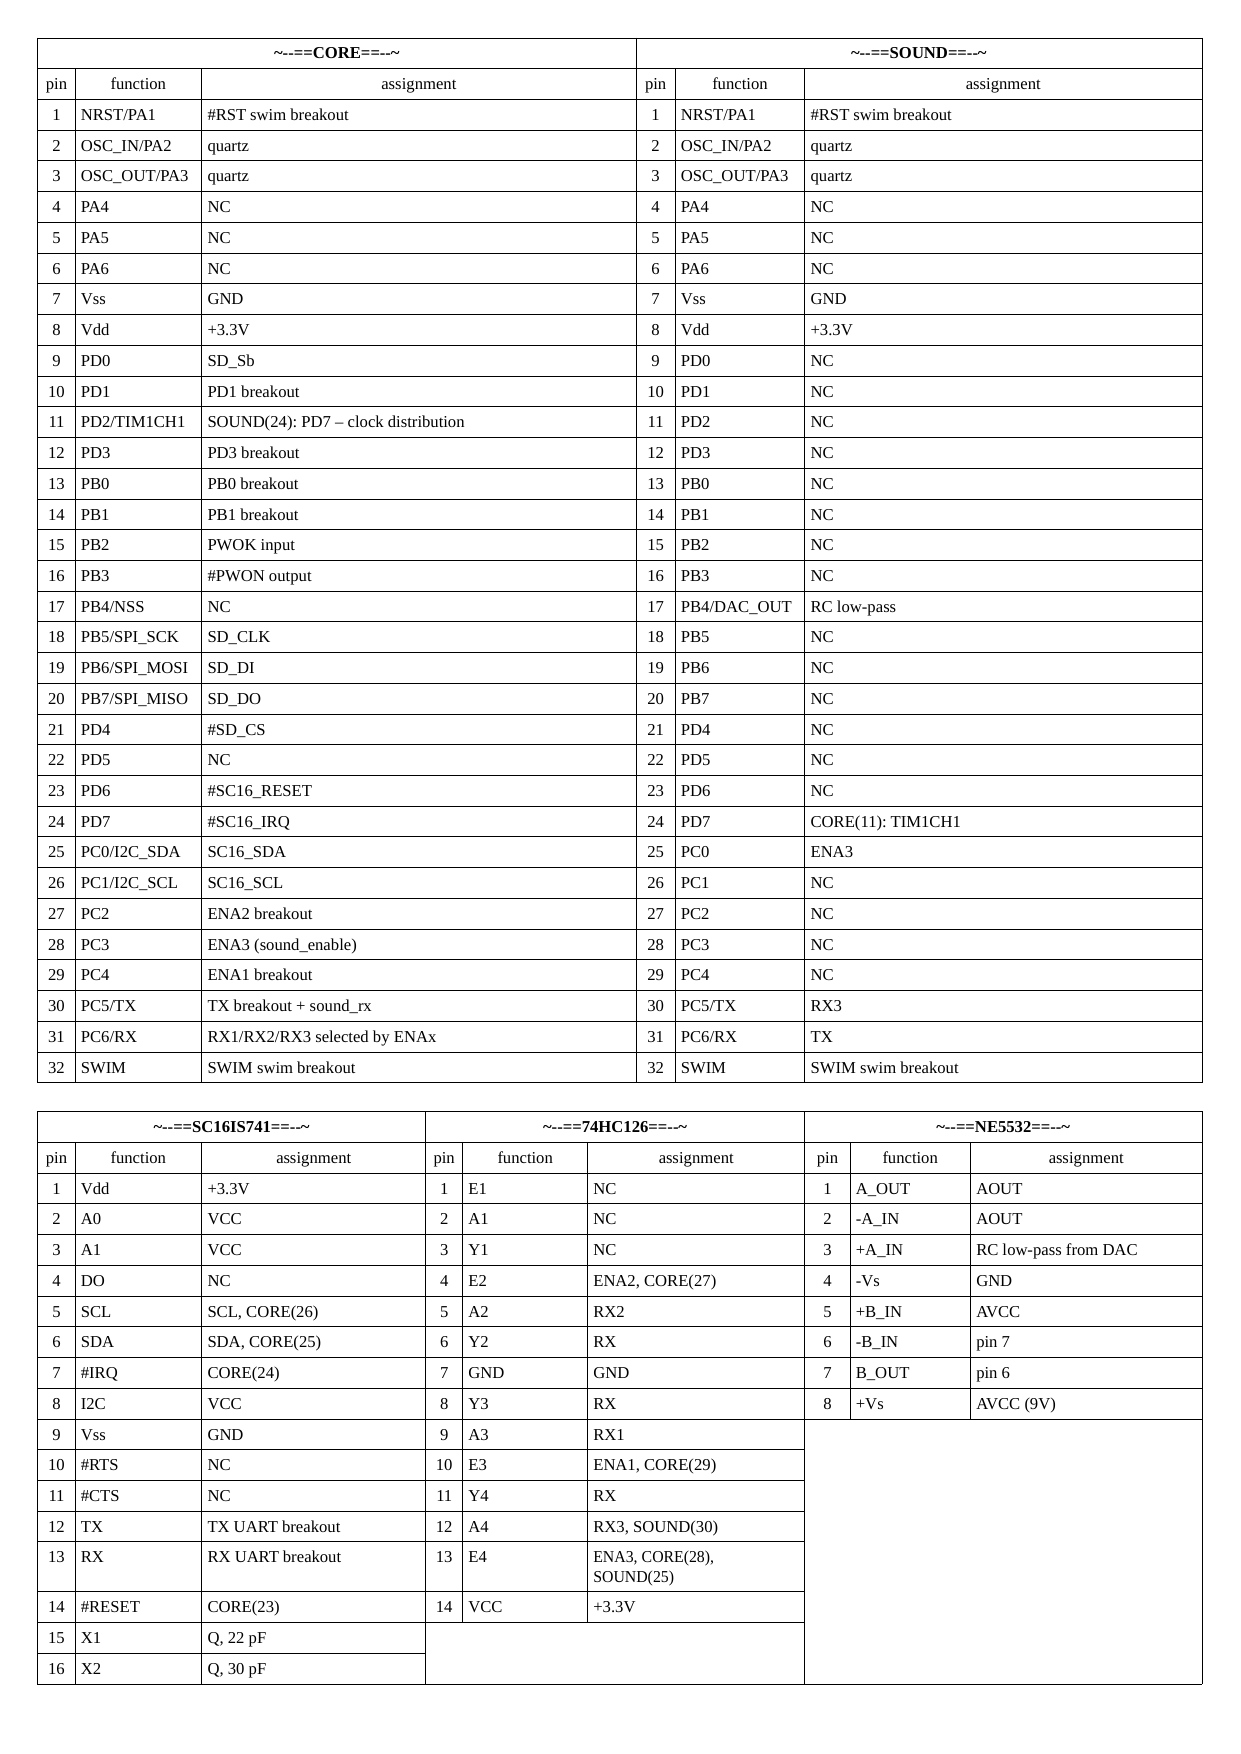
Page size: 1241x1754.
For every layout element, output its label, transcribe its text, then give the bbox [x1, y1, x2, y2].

table_cell 6 [637, 254, 675, 283]
table_cell PB6/SPI_MOSI [76, 653, 201, 683]
table_cell NC [202, 1481, 425, 1511]
table_cell 10 [38, 1450, 75, 1480]
table_cell 15 [637, 530, 675, 560]
table_cell +3.3V [202, 1174, 425, 1203]
table_cell 28 [38, 930, 75, 959]
table_cell 1 [38, 100, 75, 130]
table_cell 26 [38, 868, 75, 898]
table_cell 23 [637, 776, 675, 806]
table_cell #RESET [76, 1592, 201, 1622]
table_cell NRST/PA1 [76, 100, 201, 130]
table_cell 1 [426, 1174, 462, 1203]
table_cell 16 [38, 561, 75, 591]
table_cell GND [588, 1358, 804, 1388]
table_cell NC [805, 346, 1202, 376]
table_cell OSC_IN/PA2 [676, 131, 804, 160]
table_cell 3 [38, 161, 75, 191]
table_cell VCC [463, 1592, 587, 1622]
table_cell NC [588, 1174, 804, 1203]
table_cell 7 [426, 1358, 462, 1388]
table_cell pin [805, 1143, 850, 1173]
table_cell PC5/TX [76, 991, 201, 1021]
table_cell 4 [38, 1266, 75, 1296]
table_cell 22 [637, 745, 675, 775]
table_cell CORE(23) [202, 1592, 425, 1622]
table_cell #IRQ [76, 1358, 201, 1388]
table_cell pin 7 [971, 1327, 1202, 1357]
table_cell ENA2 breakout [202, 899, 636, 929]
table_cell 1 [38, 1174, 75, 1203]
table_header ~--==NE5532==--~ [805, 1112, 1202, 1142]
table_cell 32 [637, 1053, 675, 1082]
table_cell NC [805, 960, 1202, 990]
table_cell assignment [588, 1143, 804, 1173]
table_cell NC [805, 469, 1202, 498]
table_cell #PWON output [202, 561, 636, 591]
table_cell RX UART breakout [202, 1542, 425, 1591]
table_cell +Vs [851, 1389, 970, 1418]
table_cell NRST/PA1 [676, 100, 804, 130]
table_cell PB1 [76, 500, 201, 529]
table_cell PB0 breakout [202, 469, 636, 498]
table_cell PB0 [676, 469, 804, 498]
table_cell 27 [38, 899, 75, 929]
table_header ~--==74HC126==--~ [426, 1112, 804, 1142]
table_cell 3 [805, 1235, 850, 1265]
table_cell quartz [805, 161, 1202, 191]
table_cell NC [805, 254, 1202, 283]
table_cell B_OUT [851, 1358, 970, 1388]
table_cell NC [805, 530, 1202, 560]
table_cell SC16_SCL [202, 868, 636, 898]
table_cell #SC16_RESET [202, 776, 636, 806]
table_cell PC5/TX [676, 991, 804, 1021]
table_cell 10 [38, 377, 75, 406]
table_cell quartz [805, 131, 1202, 160]
table_cell SWIM [676, 1053, 804, 1082]
table_cell function [851, 1143, 970, 1173]
table_cell 11 [38, 1481, 75, 1511]
table_cell NC [202, 1266, 425, 1296]
table_cell Vdd [76, 1174, 201, 1203]
table_cell SCL [76, 1297, 201, 1326]
table_cell pin 6 [971, 1358, 1202, 1388]
table_cell NC [202, 1450, 425, 1480]
table_cell 9 [426, 1420, 462, 1449]
table_cell 1 [805, 1174, 850, 1203]
table_cell 24 [38, 807, 75, 836]
table_cell 10 [426, 1450, 462, 1480]
table_cell PC3 [76, 930, 201, 959]
table_cell PA5 [676, 223, 804, 253]
table_cell SDA [76, 1327, 201, 1357]
table_header ~--==CORE==--~ [38, 39, 636, 68]
table_cell I2C [76, 1389, 201, 1418]
table_cell CORE(24) [202, 1358, 425, 1388]
table_cell NC [805, 930, 1202, 959]
table_cell quartz [202, 161, 636, 191]
table_cell 5 [805, 1297, 850, 1326]
table_cell 18 [637, 622, 675, 652]
table_cell AOUT [971, 1174, 1202, 1203]
table_cell RX [76, 1542, 201, 1591]
table_cell RX [588, 1327, 804, 1357]
table_cell NC [588, 1235, 804, 1265]
table_cell SDA, CORE(25) [202, 1327, 425, 1357]
table_cell PB0 [76, 469, 201, 498]
table_cell SWIM [76, 1053, 201, 1082]
table_cell 13 [38, 469, 75, 498]
table_cell -A_IN [851, 1204, 970, 1234]
table_cell TX [76, 1512, 201, 1541]
table_cell ENA1 breakout [202, 960, 636, 990]
table_cell PC4 [676, 960, 804, 990]
table_cell 6 [38, 254, 75, 283]
table_cell +3.3V [588, 1592, 804, 1622]
table_cell 24 [637, 807, 675, 836]
table_cell A0 [76, 1204, 201, 1234]
table_cell PD2/TIM1CH1 [76, 407, 201, 437]
table_cell RX1/RX2/RX3 selected by ENAx [202, 1022, 636, 1052]
table_cell PD4 [76, 715, 201, 744]
table_cell 11 [38, 407, 75, 437]
table_cell 12 [38, 438, 75, 468]
table_cell PD7 [676, 807, 804, 836]
table_cell 5 [38, 223, 75, 253]
table_cell 13 [426, 1542, 462, 1591]
table_cell 4 [426, 1266, 462, 1296]
table_cell NC [202, 223, 636, 253]
table_cell GND [202, 284, 636, 314]
table_cell SWIM swim breakout [805, 1053, 1202, 1082]
table_cell OSC_IN/PA2 [76, 131, 201, 160]
table_cell PA5 [76, 223, 201, 253]
table_cell PB3 [676, 561, 804, 591]
table_cell 30 [38, 991, 75, 1021]
table_cell RX3, SOUND(30) [588, 1512, 804, 1541]
table_cell assignment [202, 1143, 425, 1173]
table_cell PD1 breakout [202, 377, 636, 406]
table_cell 32 [38, 1053, 75, 1082]
table_cell TX UART breakout [202, 1512, 425, 1541]
table_cell PD3 breakout [202, 438, 636, 468]
table_cell pin [426, 1143, 462, 1173]
table_cell NC [805, 653, 1202, 683]
table_cell Y3 [463, 1389, 587, 1418]
table_cell Vss [676, 284, 804, 314]
table_cell NC [202, 745, 636, 775]
table_cell 15 [38, 1623, 75, 1653]
table_cell 30 [637, 991, 675, 1021]
table_cell CORE(11): TIM1CH1 [805, 807, 1202, 836]
table_cell assignment [971, 1143, 1202, 1173]
table_cell 5 [38, 1297, 75, 1326]
table_cell PC6/RX [76, 1022, 201, 1052]
table_cell 27 [637, 899, 675, 929]
table_cell 29 [38, 960, 75, 990]
table_cell PB6 [676, 653, 804, 683]
table_cell PD1 [676, 377, 804, 406]
table_cell A1 [463, 1204, 587, 1234]
table_cell 2 [805, 1204, 850, 1234]
table_cell NC [805, 223, 1202, 253]
table_cell PD7 [76, 807, 201, 836]
table_cell pin [38, 1143, 75, 1173]
table_cell RX3 [805, 991, 1202, 1021]
table_cell RX1 [588, 1420, 804, 1449]
table_cell Y4 [463, 1481, 587, 1511]
table_cell 2 [38, 131, 75, 160]
table_cell PC2 [76, 899, 201, 929]
table_cell 3 [38, 1235, 75, 1265]
table_cell PB7/SPI_MISO [76, 684, 201, 713]
table_cell PD3 [76, 438, 201, 468]
table_cell 2 [426, 1204, 462, 1234]
table_cell quartz [202, 131, 636, 160]
table_cell AOUT [971, 1204, 1202, 1234]
table_cell NC [805, 622, 1202, 652]
table_cell SWIM swim breakout [202, 1053, 636, 1082]
table_cell 13 [637, 469, 675, 498]
table_cell pin [637, 69, 675, 99]
table_cell [426, 1623, 804, 1683]
table_cell PD6 [76, 776, 201, 806]
table_cell E1 [463, 1174, 587, 1203]
table_cell 2 [637, 131, 675, 160]
table_cell NC [805, 868, 1202, 898]
table_cell 3 [637, 161, 675, 191]
table_cell VCC [202, 1204, 425, 1234]
table_cell 19 [637, 653, 675, 683]
table_cell A4 [463, 1512, 587, 1541]
table_cell PA6 [676, 254, 804, 283]
table_cell E3 [463, 1450, 587, 1480]
table_cell PD0 [76, 346, 201, 376]
table_cell ENA1, CORE(29) [588, 1450, 804, 1480]
table_cell #SD_CS [202, 715, 636, 744]
table_cell 12 [38, 1512, 75, 1541]
table_cell 20 [637, 684, 675, 713]
table_cell Q, 22 pF [202, 1623, 425, 1653]
table_cell PC1/I2C_SCL [76, 868, 201, 898]
table_cell 8 [805, 1389, 850, 1418]
table_cell NC [805, 684, 1202, 713]
table_cell RX [588, 1389, 804, 1418]
table_cell NC [588, 1204, 804, 1234]
table_cell 31 [38, 1022, 75, 1052]
table_cell RX [588, 1481, 804, 1511]
table_cell 25 [637, 837, 675, 867]
table_cell PD1 [76, 377, 201, 406]
table_cell pin [38, 69, 75, 99]
table_cell NC [805, 776, 1202, 806]
table_cell #RST swim breakout [805, 100, 1202, 130]
table_cell 14 [38, 1592, 75, 1622]
table_cell 7 [805, 1358, 850, 1388]
table_cell function [676, 69, 804, 99]
table_cell +3.3V [202, 315, 636, 345]
table_cell 2 [38, 1204, 75, 1234]
table_cell PD2 [676, 407, 804, 437]
table_cell OSC_OUT/PA3 [676, 161, 804, 191]
table_cell 23 [38, 776, 75, 806]
table_cell PWOK input [202, 530, 636, 560]
table_cell E4 [463, 1542, 587, 1591]
table_cell PC4 [76, 960, 201, 990]
table_cell RX2 [588, 1297, 804, 1326]
table_cell A_OUT [851, 1174, 970, 1203]
table_cell NC [805, 377, 1202, 406]
table_cell NC [805, 192, 1202, 222]
table_cell 20 [38, 684, 75, 713]
table_cell 10 [637, 377, 675, 406]
table_cell 26 [637, 868, 675, 898]
table_cell ENA3 (sound_enable) [202, 930, 636, 959]
table_cell 22 [38, 745, 75, 775]
table_cell PB7 [676, 684, 804, 713]
table_cell Y2 [463, 1327, 587, 1357]
table_cell 31 [637, 1022, 675, 1052]
table_cell 9 [637, 346, 675, 376]
table_cell function [76, 1143, 201, 1173]
table_cell SD_DI [202, 653, 636, 683]
table_cell 13 [38, 1542, 75, 1591]
table_cell X2 [76, 1654, 201, 1683]
table_cell 7 [38, 284, 75, 314]
table_cell PD4 [676, 715, 804, 744]
table_cell 14 [637, 500, 675, 529]
table_cell 8 [38, 1389, 75, 1418]
table_cell 11 [426, 1481, 462, 1511]
table_cell 1 [637, 100, 675, 130]
table_cell +A_IN [851, 1235, 970, 1265]
table_header ~--==SC16IS741==--~ [38, 1112, 425, 1142]
table_cell 29 [637, 960, 675, 990]
table_cell 6 [805, 1327, 850, 1357]
table_cell PB2 [76, 530, 201, 560]
table_cell PA6 [76, 254, 201, 283]
table_cell PC3 [676, 930, 804, 959]
table_cell 12 [637, 438, 675, 468]
table_cell 7 [637, 284, 675, 314]
table_cell PD6 [676, 776, 804, 806]
table_cell Vss [76, 1420, 201, 1449]
table_cell assignment [805, 69, 1202, 99]
table_cell E2 [463, 1266, 587, 1296]
table_cell SC16_SDA [202, 837, 636, 867]
table_cell GND [805, 284, 1202, 314]
table_cell PB1 breakout [202, 500, 636, 529]
table_cell +3.3V [805, 315, 1202, 345]
table_cell AVCC [971, 1297, 1202, 1326]
table_cell function [463, 1143, 587, 1173]
table_cell NC [202, 192, 636, 222]
table_cell [805, 1420, 1202, 1683]
table_cell 4 [637, 192, 675, 222]
table_cell Vdd [76, 315, 201, 345]
table_cell A2 [463, 1297, 587, 1326]
table_cell SOUND(24): PD7 – clock distribution [202, 407, 636, 437]
table_cell 17 [637, 592, 675, 621]
table_cell PD5 [676, 745, 804, 775]
table_cell TX [805, 1022, 1202, 1052]
table_cell 28 [637, 930, 675, 959]
table_cell PB4/DAC_OUT [676, 592, 804, 621]
table_cell SD_CLK [202, 622, 636, 652]
table_cell RC low-pass [805, 592, 1202, 621]
table_cell 4 [805, 1266, 850, 1296]
table_cell Q, 30 pF [202, 1654, 425, 1683]
table_cell GND [463, 1358, 587, 1388]
table_cell NC [805, 899, 1202, 929]
table_cell VCC [202, 1389, 425, 1418]
table_cell Vss [76, 284, 201, 314]
table_cell PC6/RX [676, 1022, 804, 1052]
table_cell 6 [426, 1327, 462, 1357]
table_cell 4 [38, 192, 75, 222]
table_cell 25 [38, 837, 75, 867]
table_cell 14 [38, 500, 75, 529]
table_cell 5 [426, 1297, 462, 1326]
table_cell PB1 [676, 500, 804, 529]
table_cell A3 [463, 1420, 587, 1449]
table_cell DO [76, 1266, 201, 1296]
table_cell 16 [637, 561, 675, 591]
table_cell SCL, CORE(26) [202, 1297, 425, 1326]
table_cell #RTS [76, 1450, 201, 1480]
table_cell 3 [426, 1235, 462, 1265]
table_cell GND [971, 1266, 1202, 1296]
table_cell #SC16_IRQ [202, 807, 636, 836]
table_cell PD3 [676, 438, 804, 468]
table_cell A1 [76, 1235, 201, 1265]
table_cell 18 [38, 622, 75, 652]
table_cell PD0 [676, 346, 804, 376]
table_cell PA4 [76, 192, 201, 222]
table_cell 8 [38, 315, 75, 345]
table_cell AVCC (9V) [971, 1389, 1202, 1418]
table_cell PB5/SPI_SCK [76, 622, 201, 652]
table_cell NC [202, 592, 636, 621]
table_cell VCC [202, 1235, 425, 1265]
table_cell NC [805, 745, 1202, 775]
table_cell OSC_OUT/PA3 [76, 161, 201, 191]
table_cell ENA2, CORE(27) [588, 1266, 804, 1296]
table_cell Y1 [463, 1235, 587, 1265]
table_cell SD_Sb [202, 346, 636, 376]
table_cell ENA3, CORE(28), SOUND(25) [588, 1542, 804, 1591]
table_cell 5 [637, 223, 675, 253]
table_cell X1 [76, 1623, 201, 1653]
table_cell NC [805, 715, 1202, 744]
table_header ~--==SOUND==--~ [637, 39, 1202, 68]
table_cell 21 [38, 715, 75, 744]
table_cell 6 [38, 1327, 75, 1357]
table_cell PB5 [676, 622, 804, 652]
table_cell 21 [637, 715, 675, 744]
table_cell #CTS [76, 1481, 201, 1511]
table_cell 8 [426, 1389, 462, 1418]
table_cell 15 [38, 530, 75, 560]
table_cell -Vs [851, 1266, 970, 1296]
table_cell function [76, 69, 201, 99]
table_cell +B_IN [851, 1297, 970, 1326]
table_cell PB3 [76, 561, 201, 591]
table_cell PA4 [676, 192, 804, 222]
table_cell assignment [202, 69, 636, 99]
table_cell -B_IN [851, 1327, 970, 1357]
table_cell Vdd [676, 315, 804, 345]
table_cell PC0 [676, 837, 804, 867]
table_cell 11 [637, 407, 675, 437]
table_cell SD_DO [202, 684, 636, 713]
table_cell PC0/I2C_SDA [76, 837, 201, 867]
table_cell PC1 [676, 868, 804, 898]
table_cell 17 [38, 592, 75, 621]
table_cell 7 [38, 1358, 75, 1388]
table_cell PC2 [676, 899, 804, 929]
table_cell RC low-pass from DAC [971, 1235, 1202, 1265]
table_cell 9 [38, 1420, 75, 1449]
table_cell 9 [38, 346, 75, 376]
table_cell 19 [38, 653, 75, 683]
table_cell NC [805, 407, 1202, 437]
table_cell 12 [426, 1512, 462, 1541]
table_cell 8 [637, 315, 675, 345]
table_cell PD5 [76, 745, 201, 775]
table_cell NC [805, 438, 1202, 468]
table_cell TX breakout + sound_rx [202, 991, 636, 1021]
table_cell ENA3 [805, 837, 1202, 867]
table_cell NC [805, 500, 1202, 529]
table_cell 14 [426, 1592, 462, 1622]
table_cell PB2 [676, 530, 804, 560]
table_cell 16 [38, 1654, 75, 1683]
table_cell #RST swim breakout [202, 100, 636, 130]
table_cell NC [202, 254, 636, 283]
table_cell PB4/NSS [76, 592, 201, 621]
table_cell GND [202, 1420, 425, 1449]
table_cell NC [805, 561, 1202, 591]
